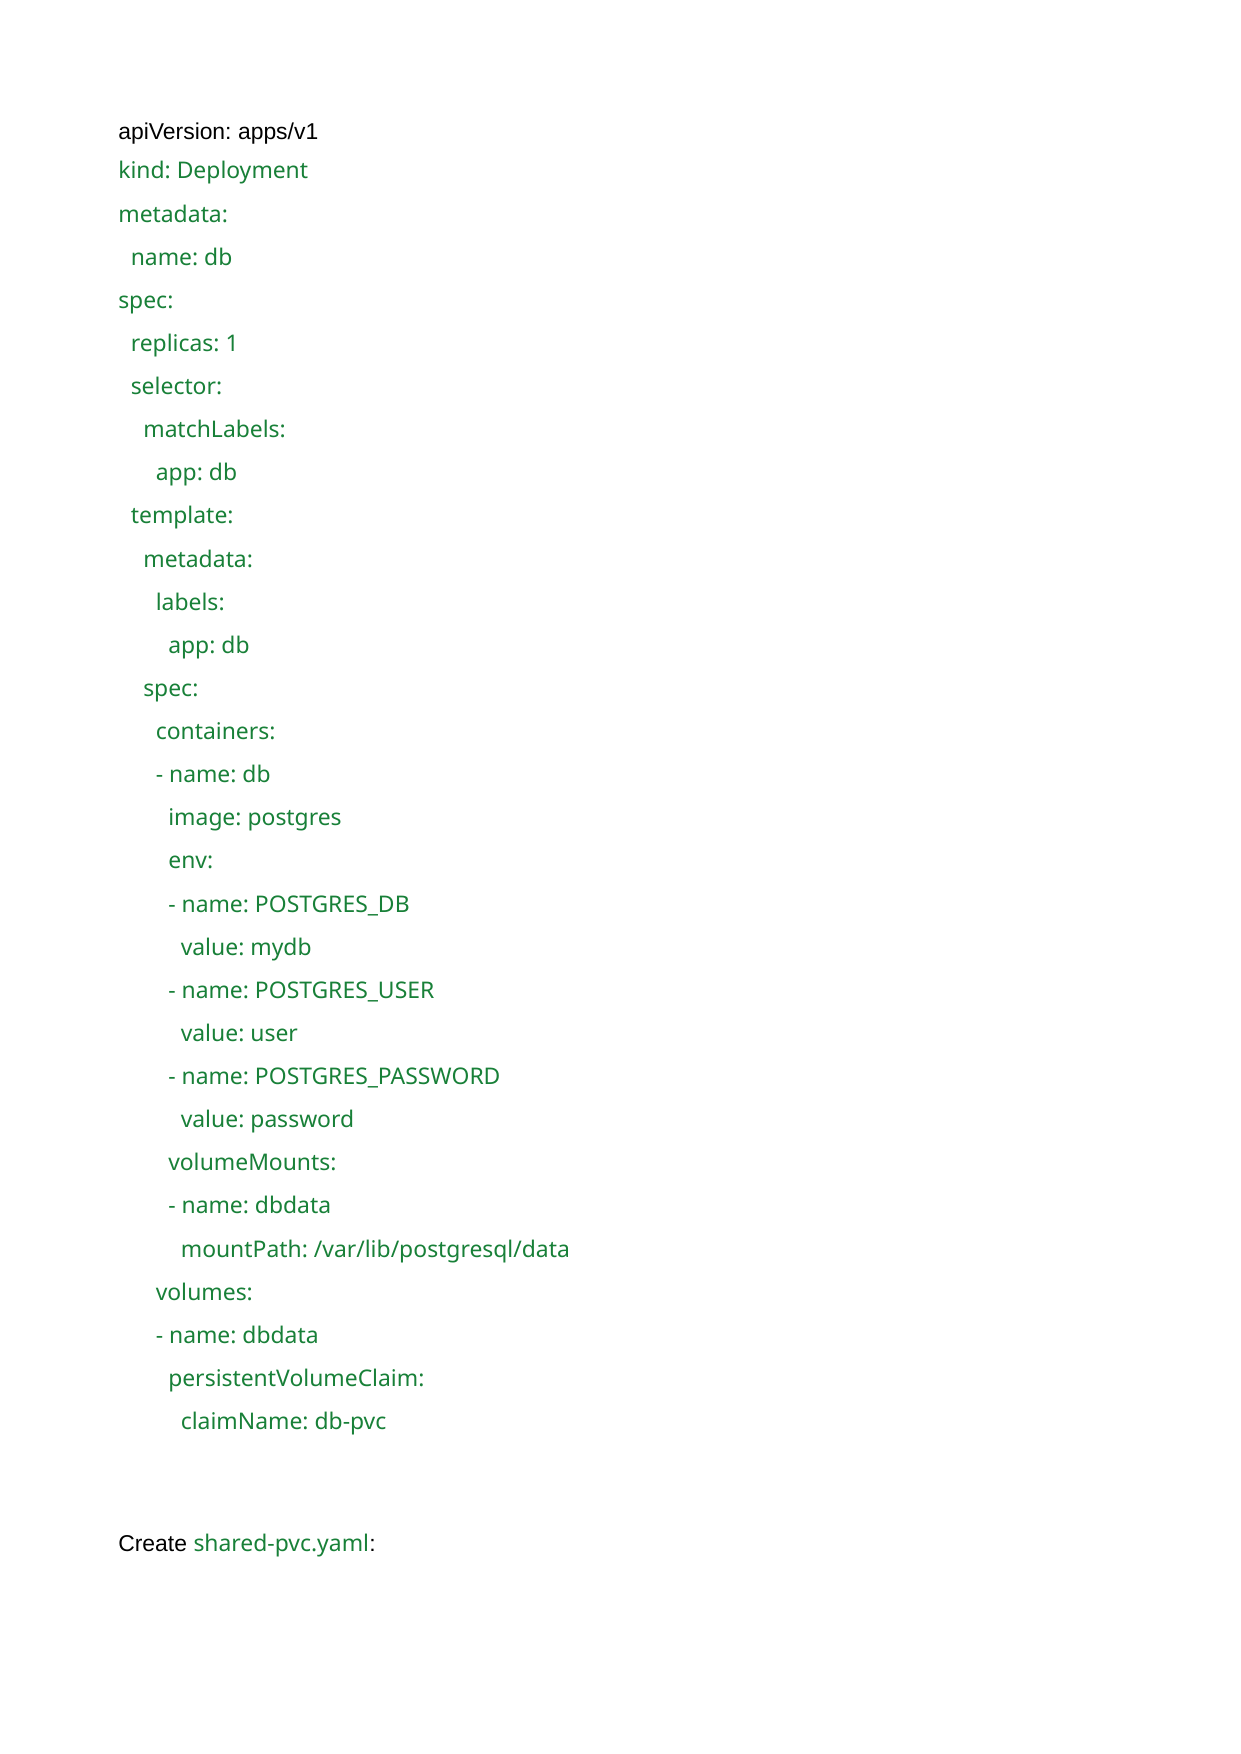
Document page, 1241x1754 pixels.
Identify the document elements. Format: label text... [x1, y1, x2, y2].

text replicas: 1 [118, 327, 1122, 358]
text matchLabels: [118, 413, 1122, 444]
text image: postgres [118, 801, 1122, 833]
text name: db [118, 241, 1122, 272]
text mountPath: /var/lib/postgresql/data [118, 1233, 1122, 1264]
text containers: [118, 715, 1122, 746]
text persistentVolumeClaim: [118, 1362, 1122, 1393]
text template: [118, 499, 1122, 531]
text value: user [118, 1017, 1122, 1048]
text metadata: [118, 198, 1122, 229]
text claimName: db-pvc [118, 1405, 1122, 1436]
text value: password [118, 1103, 1122, 1134]
text env: [118, 844, 1122, 876]
text Create shared-pvc.yaml: [118, 1527, 1122, 1559]
text - name: POSTGRES_PASSWORD [118, 1060, 1122, 1091]
text volumeMounts: [118, 1146, 1122, 1178]
text app: db [118, 629, 1122, 660]
text apiVersion: apps/v1 [118, 118, 1122, 144]
text - name: db [118, 758, 1122, 789]
text spec: [118, 284, 1122, 315]
text metadata: [118, 543, 1122, 574]
text - name: POSTGRES_USER [118, 974, 1122, 1005]
text - name: POSTGRES_DB [118, 888, 1122, 919]
text selector: [118, 370, 1122, 401]
text volumes: [118, 1276, 1122, 1307]
text kind: Deployment [118, 154, 1122, 186]
text value: mydb [118, 931, 1122, 962]
text labels: [118, 586, 1122, 617]
text app: db [118, 456, 1122, 488]
text - name: dbdata [118, 1319, 1122, 1350]
text spec: [118, 672, 1122, 703]
text - name: dbdata [118, 1189, 1122, 1221]
